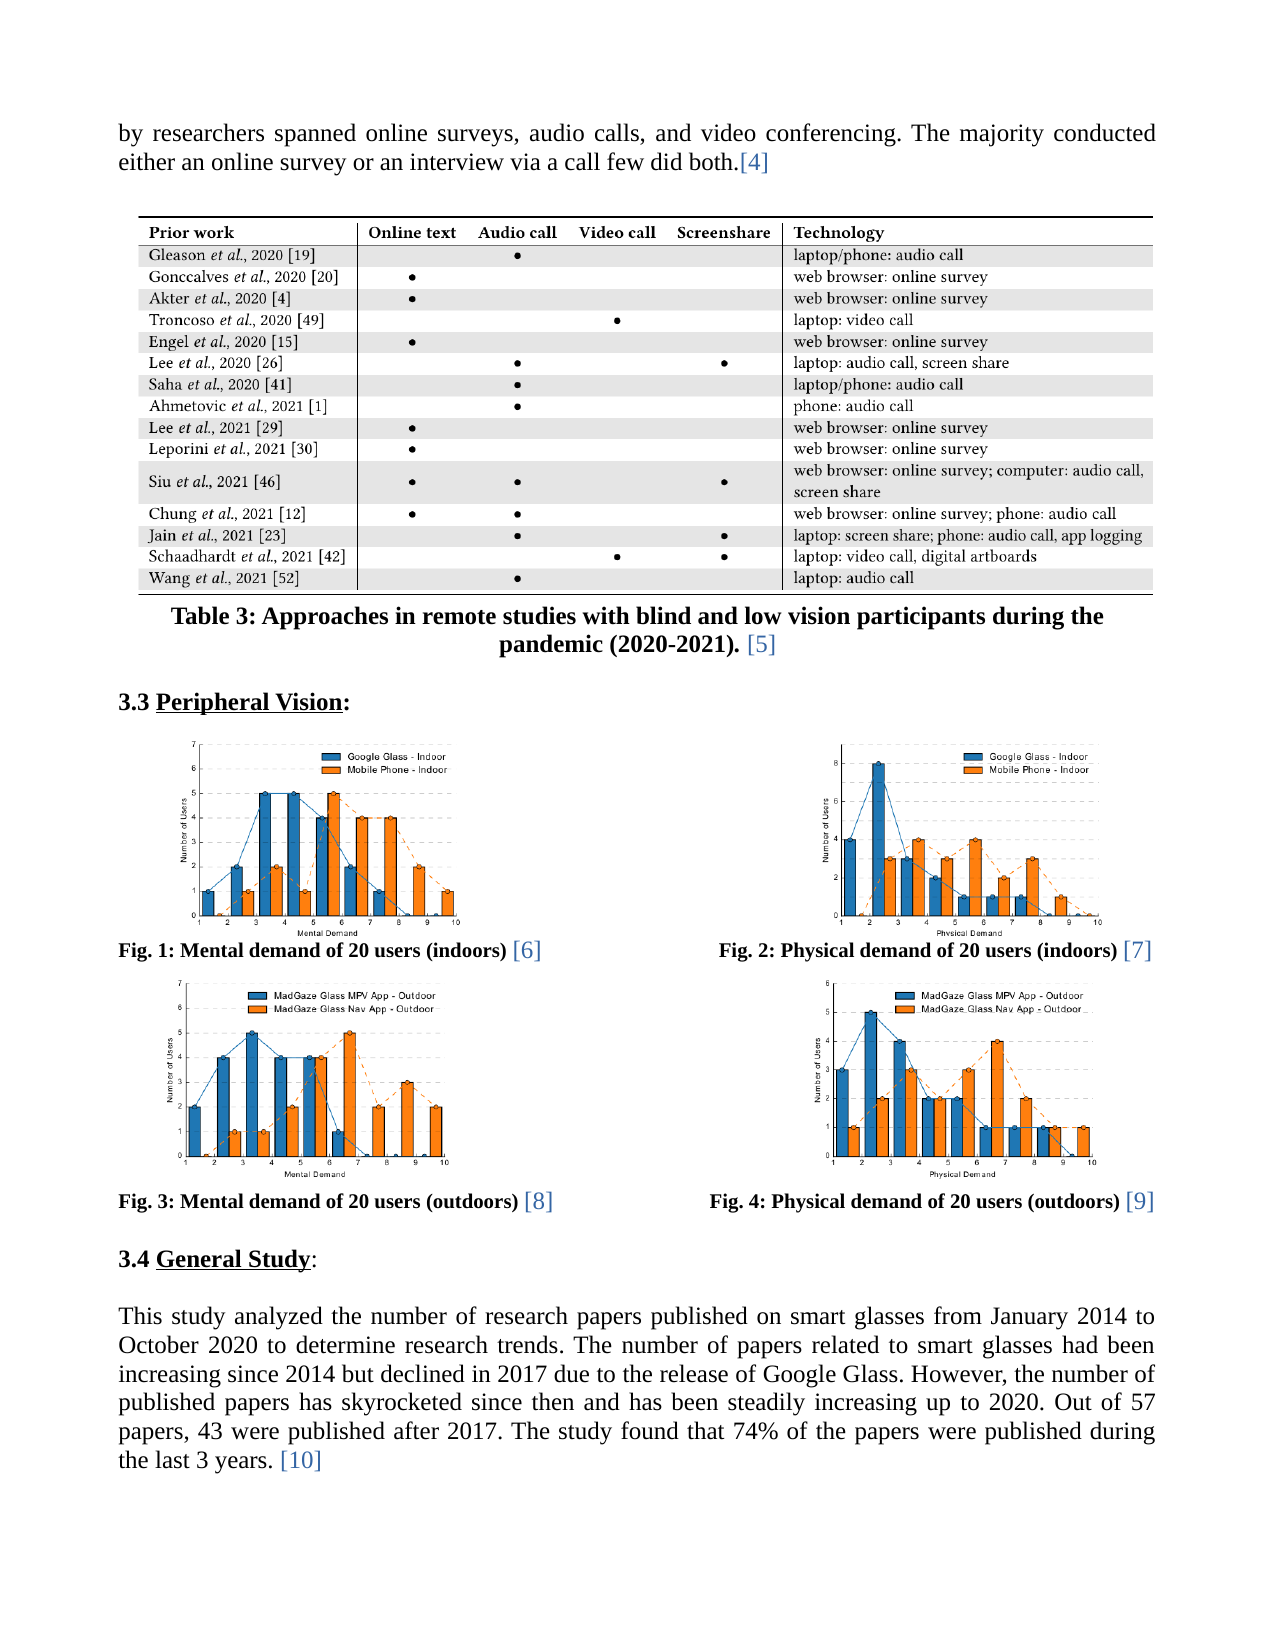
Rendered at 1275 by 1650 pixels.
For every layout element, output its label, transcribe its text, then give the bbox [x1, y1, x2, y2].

text Table 3: Approaches in remote studies with blind and low vision participants during the pandemic (2020-2021). [5] [118, 204, 1157, 658]
text Fig. 1: Mental demand of 20 users (indoors) [6] Fig. 2: Physical demand of 20 users (indoors) [7] [118, 716, 1157, 964]
picture [129, 204, 1161, 601]
text by researchers spanned online surveys, audio calls, and video conferencing. The majority conducted either an online survey or an interview via a call few did both.[4] [118, 118, 1157, 176]
text Fig. 3: Mental demand of 20 users (outdoors) [8] Fig. 4: Physical demand of 20 users (outdoors) [9] [118, 1187, 1157, 1215]
text This study analyzed the number of research papers published on smart glasses from January 2014 to October 2020 to determine research trends. The number of papers related to smart glasses had been increasing since 2014 but declined in 2017 due to the release of Google Glass. However, the number of published papers has skyrocketed since then and has been steadily increasing up to 2020. Out of 57 papers, 43 were published after 2017. The study found that 74% of the papers were published during the last 3 years. [10] [118, 1272, 1157, 1474]
picture [120, 715, 1155, 936]
text 3.3 Peripheral Vision: [118, 687, 1157, 716]
picture [118, 964, 1157, 1187]
text 3.4 General Study: [118, 1244, 1157, 1272]
